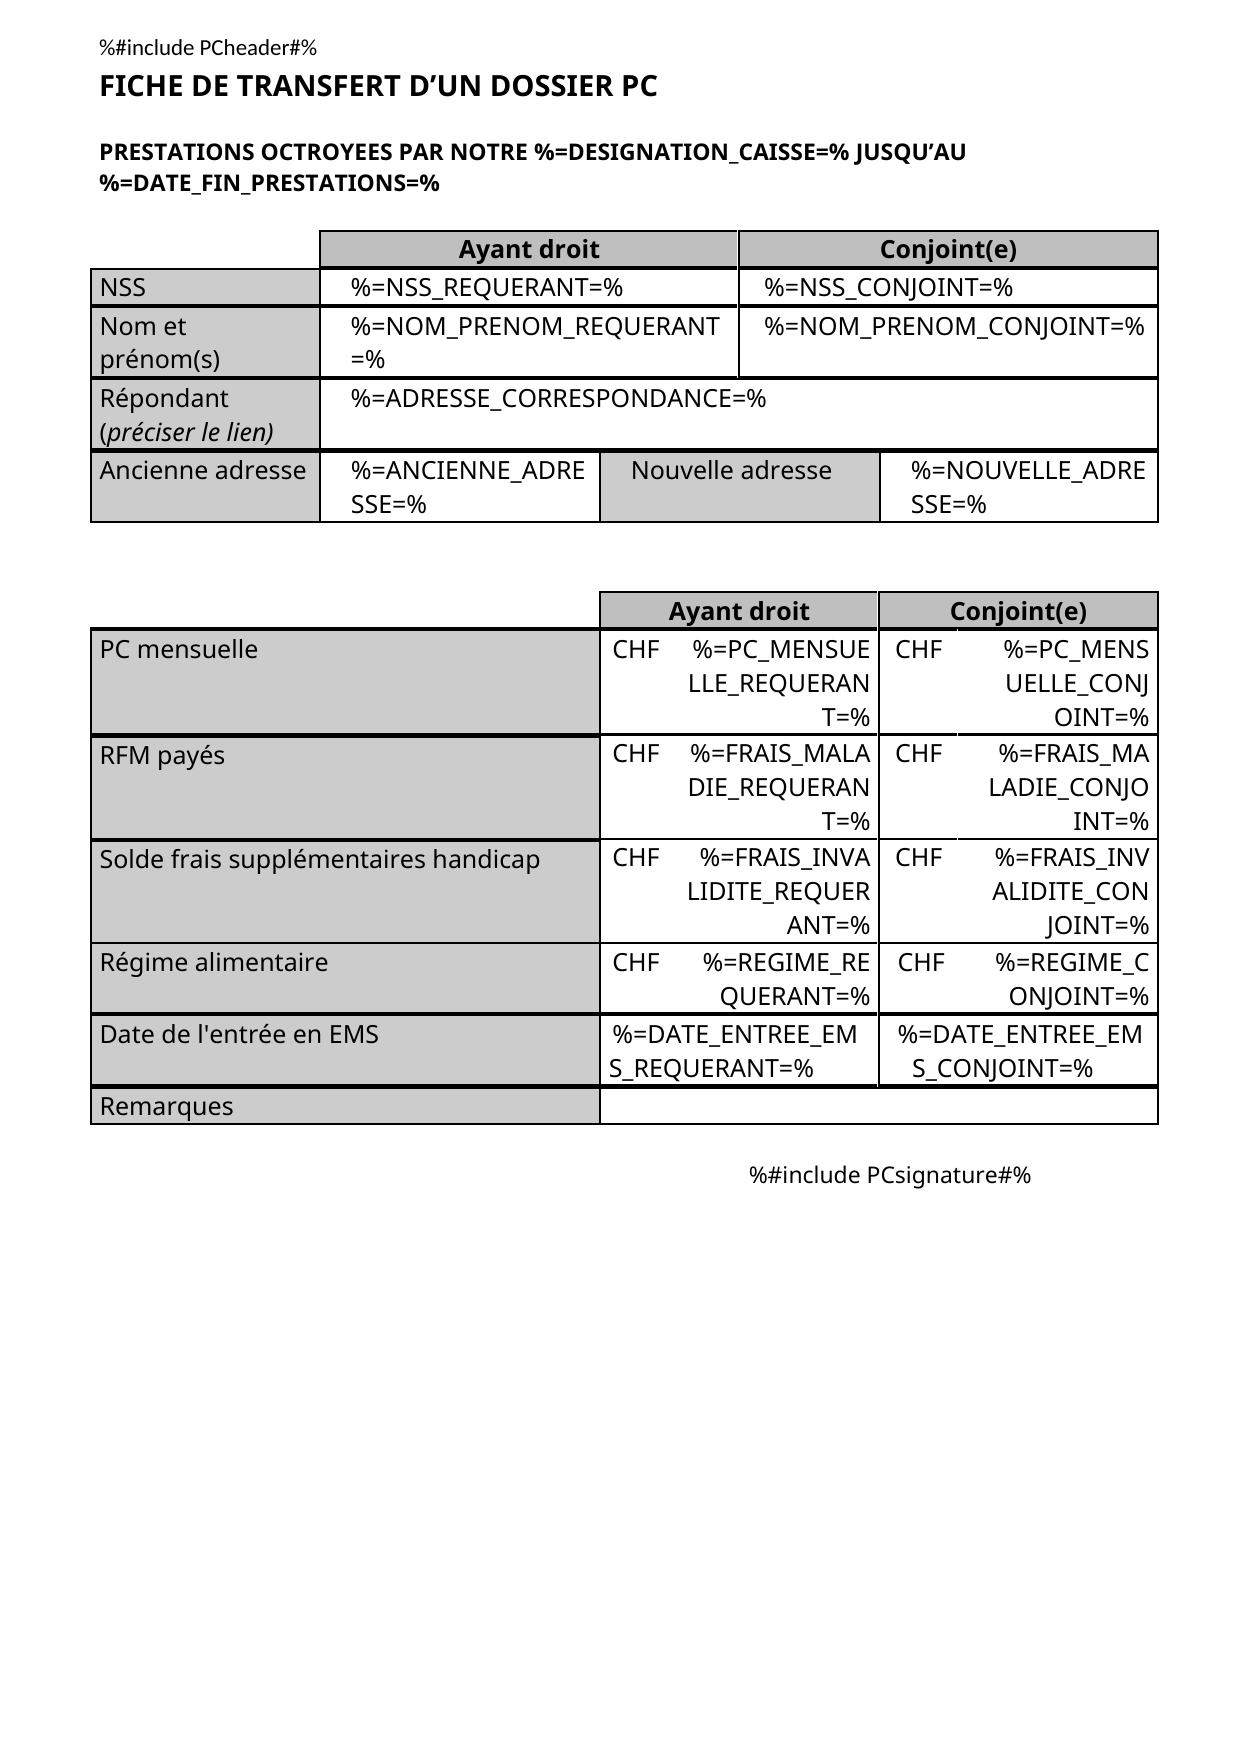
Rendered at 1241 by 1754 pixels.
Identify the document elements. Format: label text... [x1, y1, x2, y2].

table_cell CHF [601, 631, 677, 733]
table_header Conjoint(e) [740, 232, 1157, 266]
table_cell %=FRAIS_MALADIE_CONJOINT=% [958, 736, 1157, 838]
table_cell %=REGIME_CONJOINT=% [955, 944, 1157, 1012]
table_cell CHF [880, 944, 955, 1012]
table_header [90, 230, 319, 268]
table_cell %=NOM_PRENOM_CONJOINT=% [740, 308, 1157, 376]
table_cell %=NOM_PRENOM_REQUERANT=% [321, 308, 737, 376]
text %#include PCheader#% [99, 33, 1130, 61]
table_cell Nom et prénom(s) [92, 308, 319, 376]
table_cell %=REGIME_REQUERANT=% [673, 944, 877, 1012]
table_cell CHF [601, 736, 677, 838]
table_cell CHF [880, 736, 957, 838]
table_cell Remarques [92, 1089, 599, 1123]
table_cell %=ADRESSE_CORRESPONDANCE=% [321, 380, 1157, 448]
table_cell Ancienne adresse [92, 453, 319, 521]
table_header [90, 591, 599, 627]
table_cell CHF [880, 840, 957, 942]
table_cell %=FRAIS_INVALIDITE_CONJOINT=% [958, 840, 1157, 942]
table_cell %=NSS_REQUERANT=% [321, 270, 737, 304]
table_cell Date de l'entrée en EMS [92, 1016, 599, 1084]
text PRESTATIONS OCTROYEES PAR NOTRE %=DESIGNATION_CAISSE=% JUSQU’AU %=DATE_FIN_PRESTATIONS=% [99, 136, 1130, 198]
table_header Conjoint(e) [880, 593, 1157, 627]
table_cell CHF [880, 631, 957, 733]
table_cell Solde frais supplémentaires handicap [92, 842, 599, 942]
table_cell %=PC_MENSUELLE_CONJOINT=% [958, 631, 1157, 733]
table_cell Répondant (préciser le lien) [92, 380, 319, 448]
text %#include PCsignature#% [99, 1159, 1130, 1190]
table_cell %=FRAIS_MALADIE_REQUERANT=% [677, 736, 877, 838]
table_cell %=PC_MENSUELLE_REQUERANT=% [677, 631, 877, 733]
table_cell Nouvelle adresse [601, 453, 879, 521]
table_cell [601, 1089, 1157, 1123]
table_cell %=NSS_CONJOINT=% [740, 270, 1157, 304]
table_cell %=DATE_ENTREE_EMS_REQUERANT=% [601, 1016, 877, 1084]
table_cell RFM payés [92, 738, 599, 838]
table_cell Régime alimentaire [92, 944, 599, 1012]
table_cell CHF [601, 944, 673, 1012]
table_cell %=ANCIENNE_ADRESSE=% [321, 453, 599, 521]
table_header Ayant droit [601, 593, 877, 627]
table_cell %=DATE_ENTREE_EMS_CONJOINT=% [880, 1016, 1157, 1084]
table_cell %=FRAIS_INVALIDITE_REQUERANT=% [677, 840, 877, 942]
table_cell %=NOUVELLE_ADRESSE=% [881, 453, 1157, 521]
table_cell NSS [92, 270, 319, 304]
text FICHE DE TRANSFERT D’UN DOSSIER PC [99, 65, 1130, 104]
table_cell PC mensuelle [92, 631, 599, 733]
table_cell CHF [601, 840, 677, 942]
table_header Ayant droit [321, 232, 737, 266]
